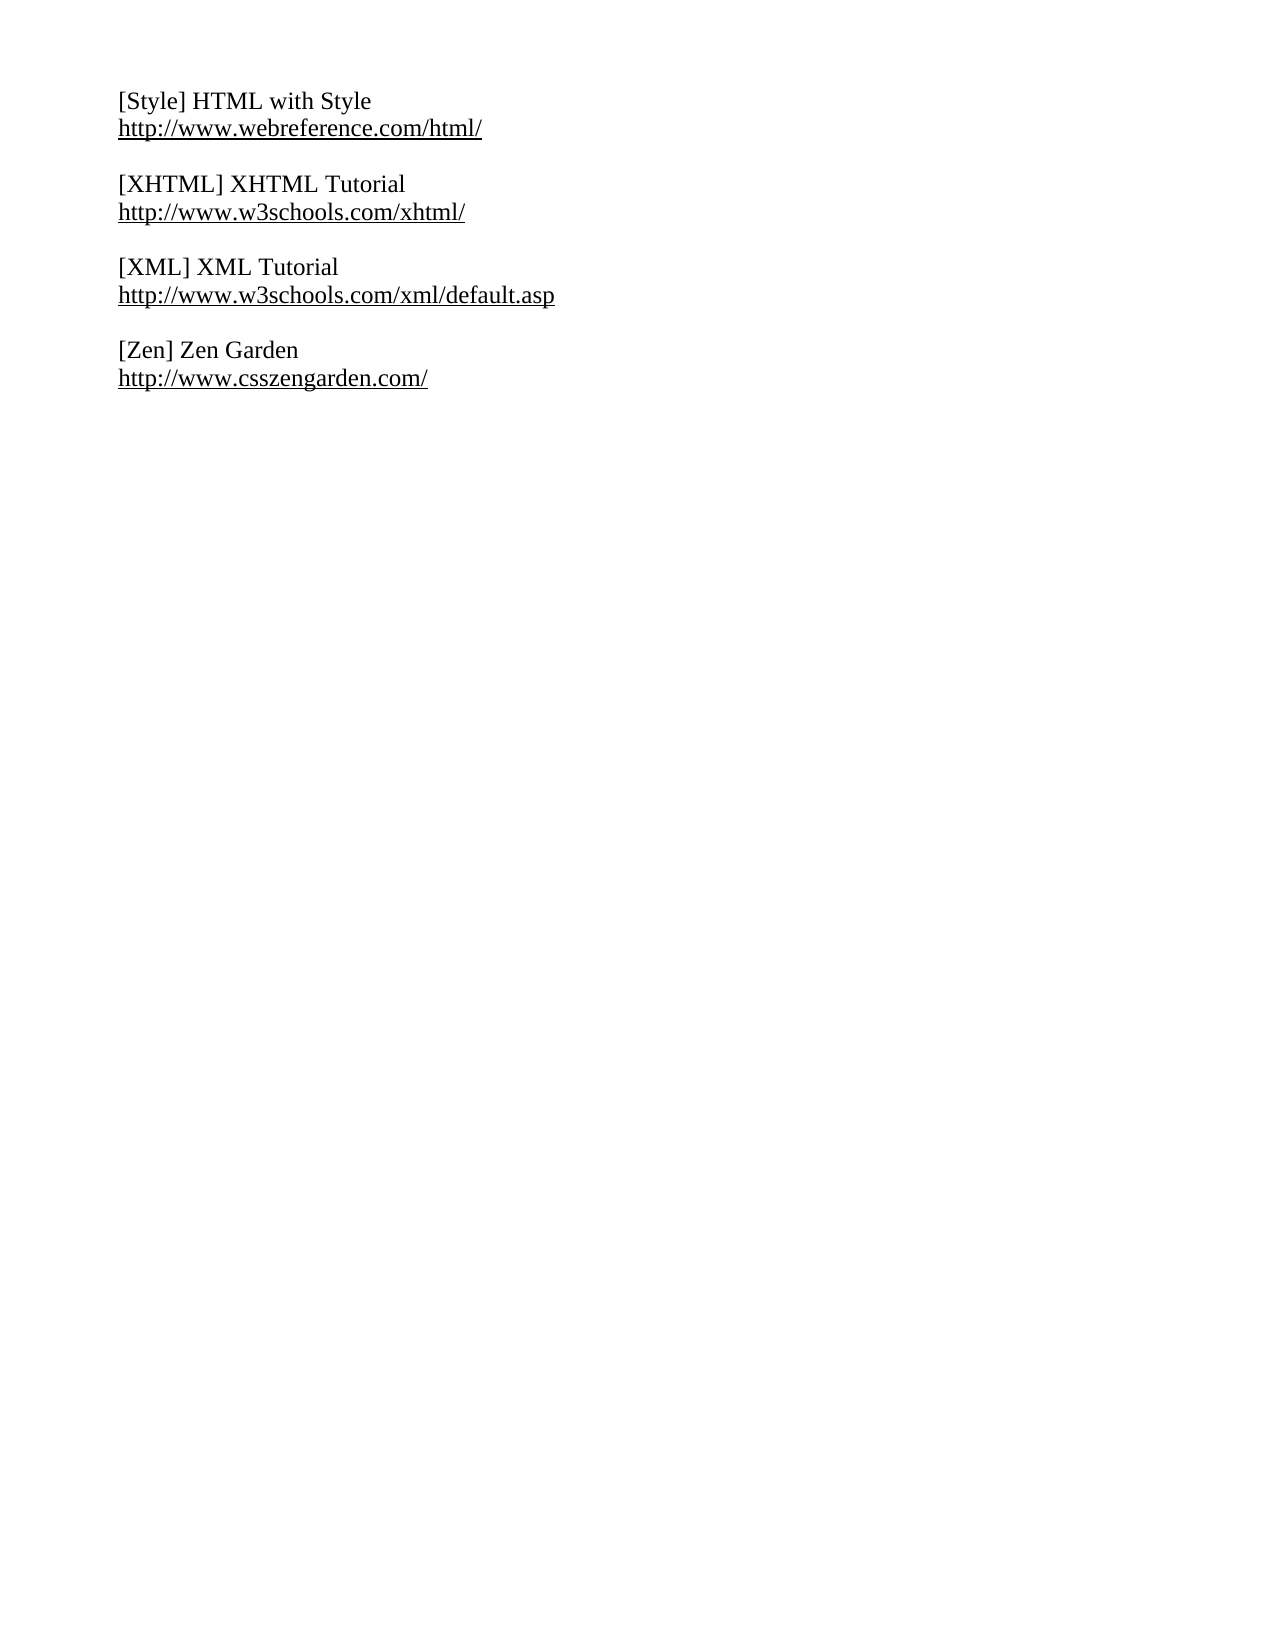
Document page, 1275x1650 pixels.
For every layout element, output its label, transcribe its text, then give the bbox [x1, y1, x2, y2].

text http://www.w3schools.com/xml/default.asp [118, 281, 1216, 308]
text [XML] XML Tutorial [118, 253, 1216, 281]
text [Zen] Zen Garden [118, 336, 1216, 364]
text [Style] HTML with Style [118, 87, 1216, 114]
text [XHTML] XHTML Tutorial [118, 170, 1216, 198]
text http://www.w3schools.com/xhtml/ [118, 198, 1216, 225]
text http://www.webreference.com/html/ [118, 114, 1216, 142]
text http://www.csszengarden.com/ [118, 364, 1216, 392]
